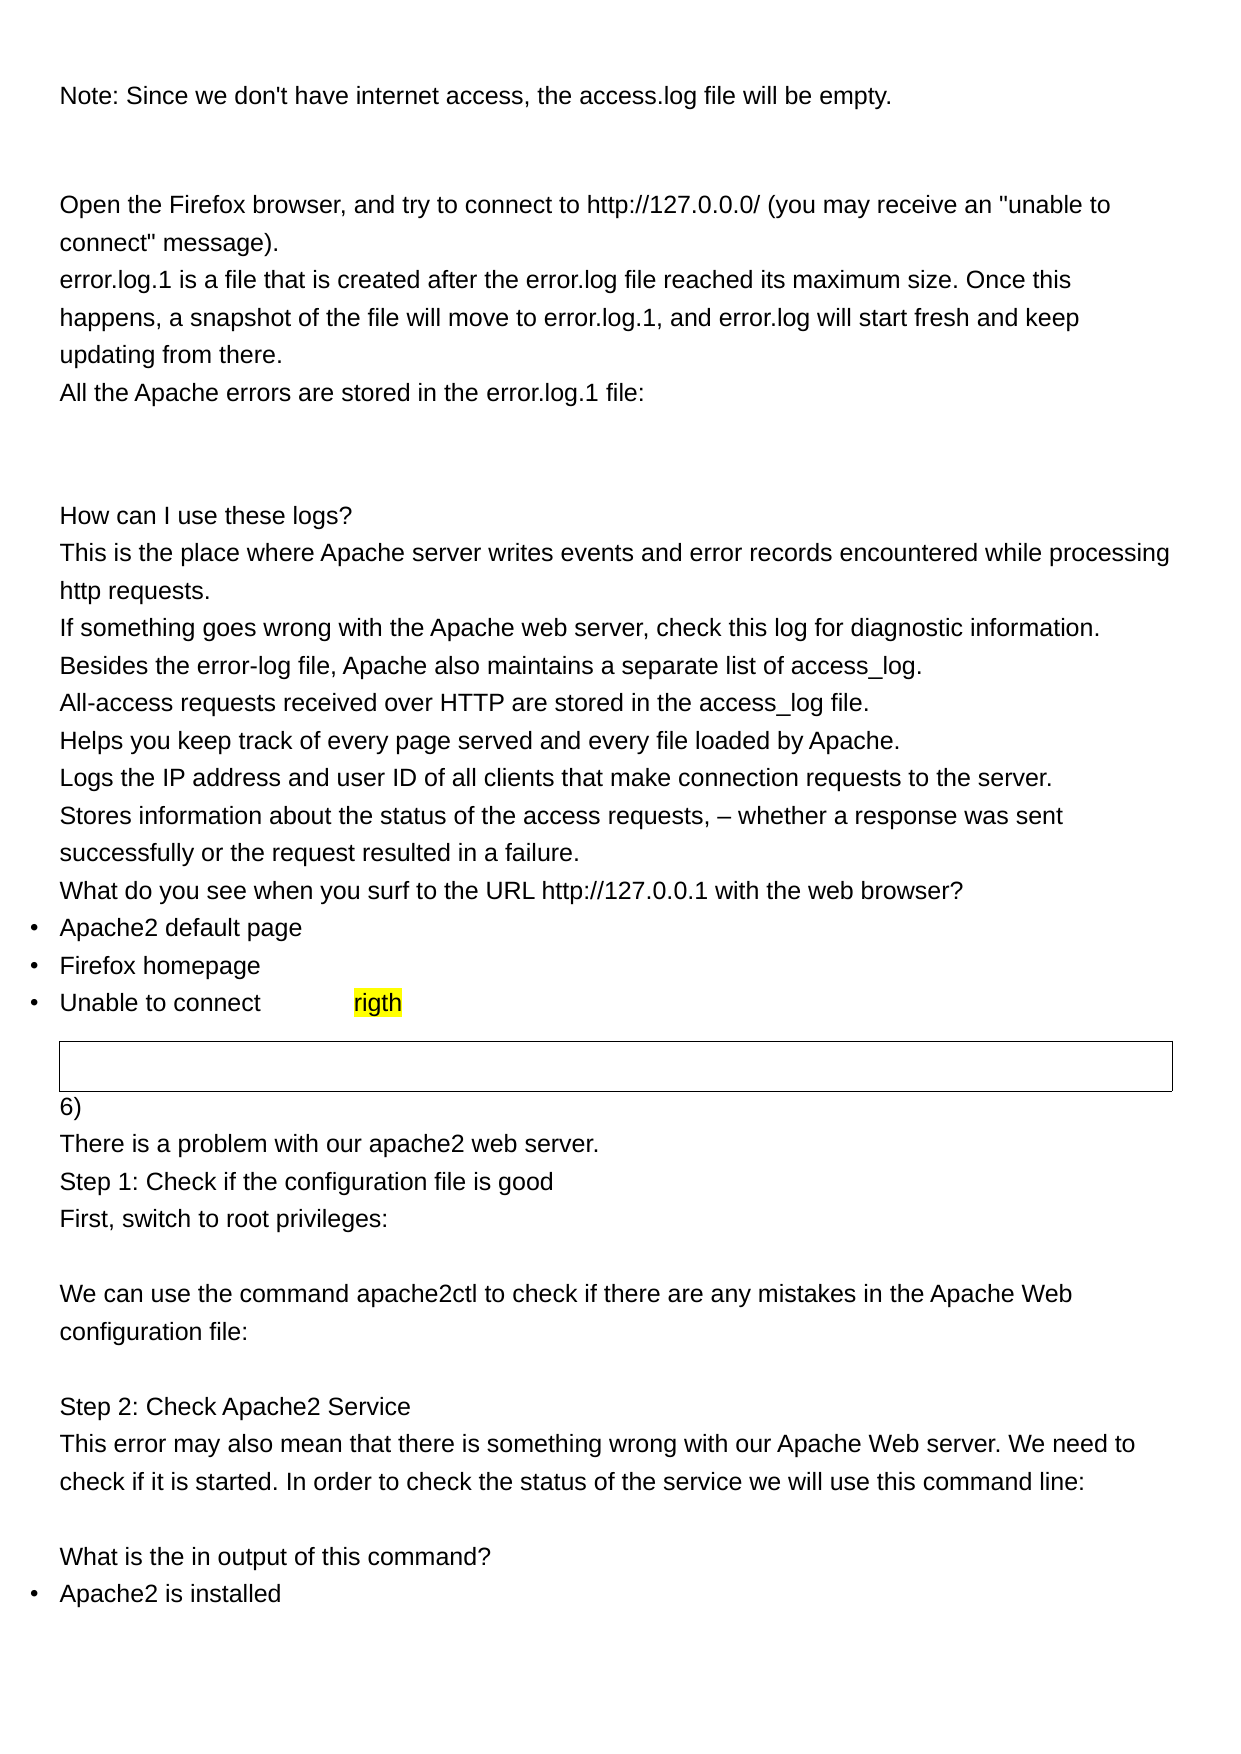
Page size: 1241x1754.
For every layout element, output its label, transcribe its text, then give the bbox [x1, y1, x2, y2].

text If something goes wrong with the Apache web server, check this log for diagnostic information. [59, 605, 1172, 642]
text Besides the error-log file, Apache also maintains a separate list of access_log. [59, 642, 1172, 680]
text What is the in output of this command? [59, 1533, 1172, 1570]
list Apache2 default page [59, 905, 1172, 942]
list Firefox homepage [59, 942, 1172, 980]
text What do you see when you surf to the URL http://127.0.0.1 with the web browser? [59, 867, 1172, 905]
text Step 1: Check if the configuration file is good [59, 1158, 1172, 1195]
text Helps you keep track of every page served and every file loaded by Apache. [59, 717, 1172, 755]
text All the Apache errors are stored in the error.log.1 file: [59, 369, 1172, 406]
text 6) [59, 1092, 1164, 1120]
text This is the place where Apache server writes events and error records encountered while processing http requests. [59, 530, 1172, 605]
text All-access requests received over HTTP are stored in the access_log file. [59, 680, 1172, 717]
text Note: Since we don't have internet access, the access.log file will be empty. [59, 72, 1172, 109]
text First, switch to root privileges: [59, 1195, 1172, 1233]
text Stores information about the status of the access requests, – whether a response was sent successfully or the request resulted in a failure. [59, 792, 1172, 867]
text Step 2: Check Apache2 Service [59, 1383, 1172, 1420]
text How can I use these logs? [59, 492, 1172, 530]
text Logs the IP address and user ID of all clients that make connection requests to the server. [59, 755, 1172, 792]
list Unable to connect rigth [59, 980, 1172, 1017]
text There is a problem with our apache2 web server. [59, 1120, 1172, 1158]
text We can use the command apache2ctl to check if there are any mistakes in the Apache Web configuration file: [59, 1270, 1172, 1345]
text Open the Firefox browser, and try to connect to http://127.0.0.0/ (you may receive an "unable to connect" message). error.log.1 is a file that is created after the error.log file reached its maximum size. Once this happens, a snapshot of the file will move to error.log.1, and error.log will start fresh and keep updating from there. [59, 181, 1172, 369]
list Apache2 is installed [59, 1570, 1172, 1608]
text This error may also mean that there is something wrong with our Apache Web server. We need to check if it is started. In order to check the status of the service we will use this command line: [59, 1420, 1172, 1495]
